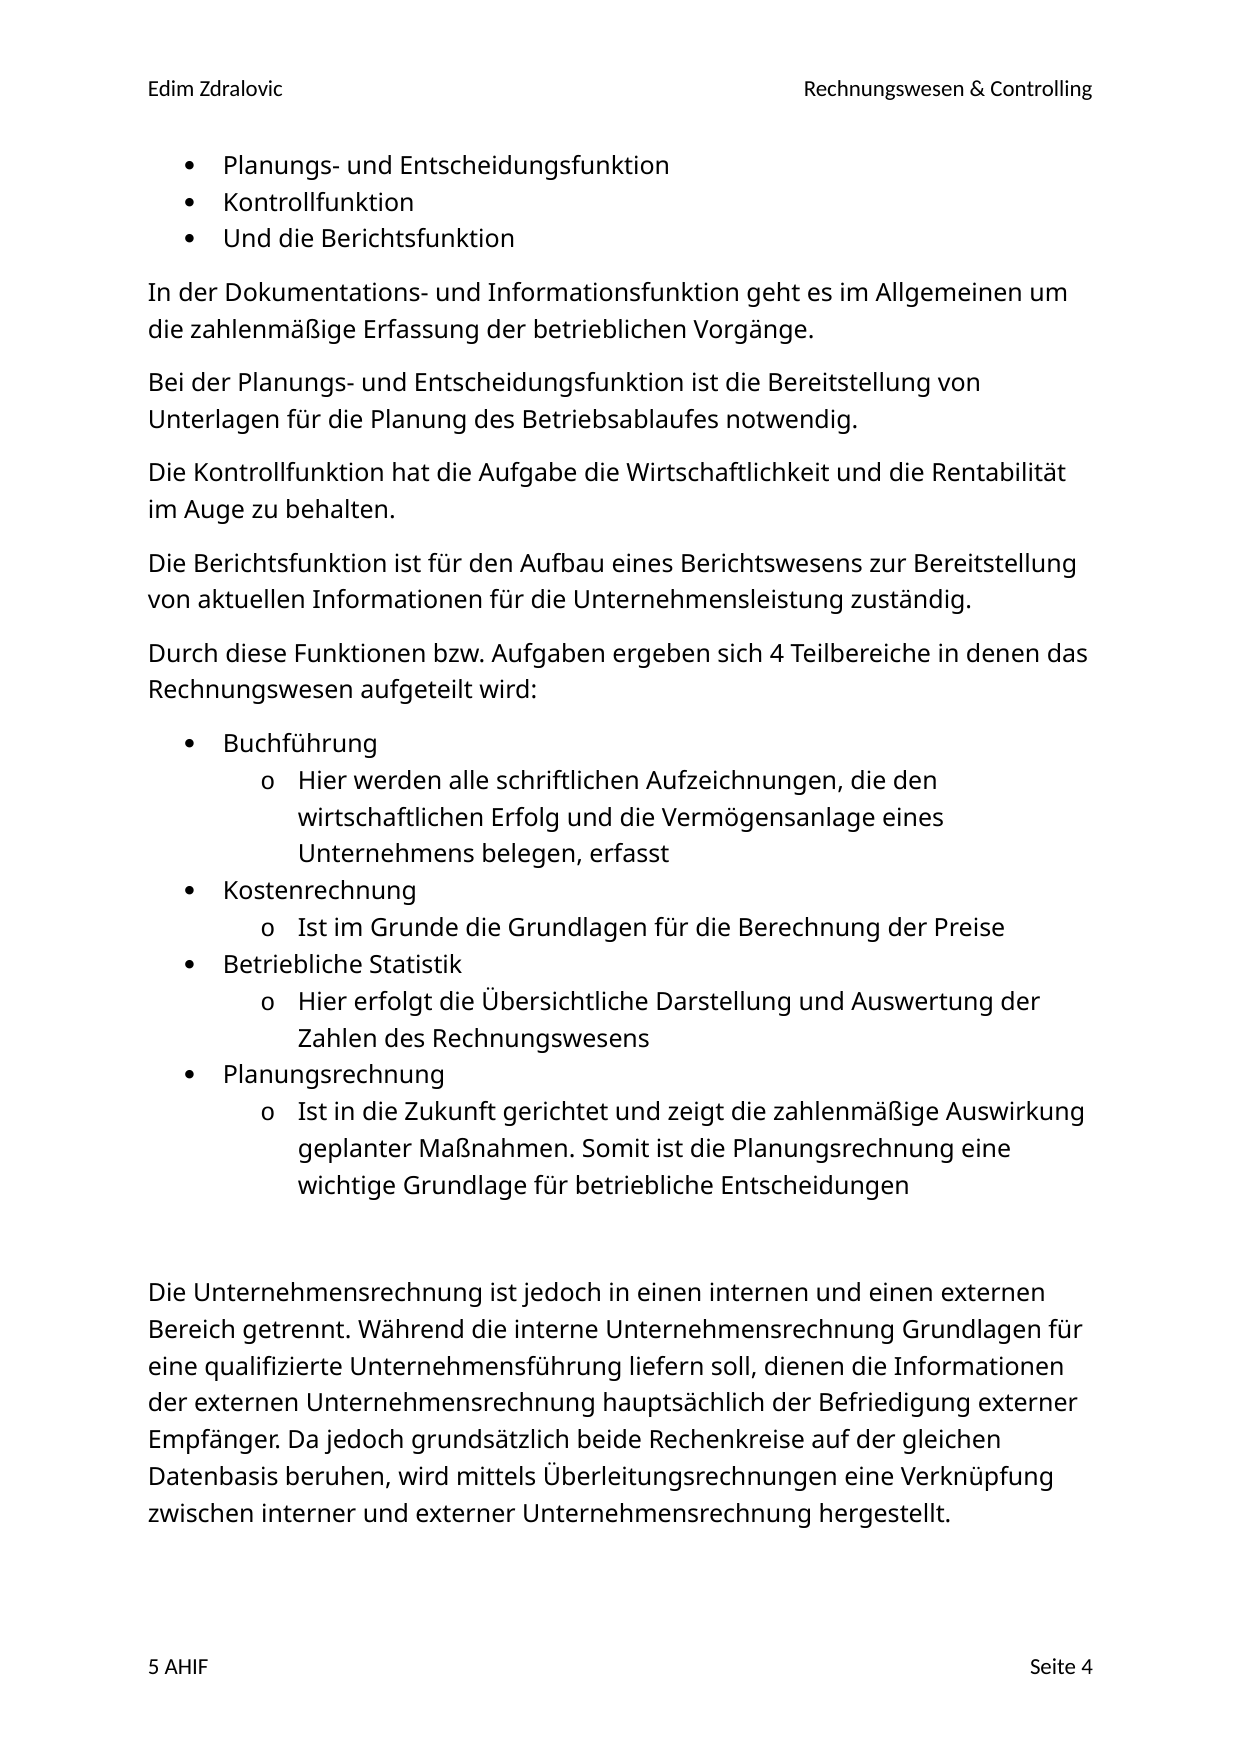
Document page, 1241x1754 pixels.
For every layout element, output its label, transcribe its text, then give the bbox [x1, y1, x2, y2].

list Ist in die Zukunft gerichtet und zeigt die zahlenmäßige Auswirkung geplanter Maßnahmen. Somit ist die Planungsrechnung eine wichtige Grundlage für betriebliche Entscheidungen [260, 1094, 1093, 1202]
list Und die Berichtsfunktion [185, 221, 1093, 255]
text Die Berichtsfunktion ist für den Aufbau eines Berichtswesens zur Bereitstellung von aktuellen Informationen für die Unternehmensleistung zuständig. [148, 545, 1093, 616]
list Planungsrechnung [185, 1057, 1093, 1091]
list Ist im Grunde die Grundlagen für die Berechnung der Preise [260, 910, 1093, 944]
list Planungs- und Entscheidungsfunktion [185, 148, 1093, 182]
text Bei der Planungs- und Entscheidungsfunktion ist die Bereitstellung von Unterlagen für die Planung des Betriebsablaufes notwendig. [148, 365, 1093, 436]
list Kontrollfunktion [185, 184, 1093, 218]
list Hier werden alle schriftlichen Aufzeichnungen, die den wirtschaftlichen Erfolg und die Vermögensanlage eines Unternehmens belegen, erfasst [260, 762, 1093, 870]
list Hier erfolgt die Übersichtliche Darstellung und Auswertung der Zahlen des Rechnungswesens [260, 983, 1093, 1054]
text Die Unternehmensrechnung ist jedoch in einen internen und einen externen Bereich getrennt. Während die interne Unternehmensrechnung Grundlagen für eine qualifizierte Unternehmensführung liefern soll, dienen die Informationen der externen Unternehmensrechnung hauptsächlich der Befriedigung externer Empfänger. Da jedoch grundsätzlich beide Rechenkreise auf der gleichen Datenbasis beruhen, wird mittels Überleitungsrechnungen eine Verknüpfung zwischen interner und externer Unternehmensrechnung hergestellt. [148, 1274, 1093, 1529]
list Kostenrechnung [185, 873, 1093, 907]
list Buchführung [185, 726, 1093, 760]
text Durch diese Funktionen bzw. Aufgaben ergeben sich 4 Teilbereiche in denen das Rechnungswesen aufgeteilt wird: [148, 635, 1093, 706]
text Die Kontrollfunktion hat die Aufgabe die Wirtschaftlichkeit und die Rentabilität im Auge zu behalten. [148, 455, 1093, 526]
text In der Dokumentations- und Informationsfunktion geht es im Allgemeinen um die zahlenmäßige Erfassung der betrieblichen Vorgänge. [148, 274, 1093, 345]
list Betriebliche Statistik [185, 947, 1093, 981]
